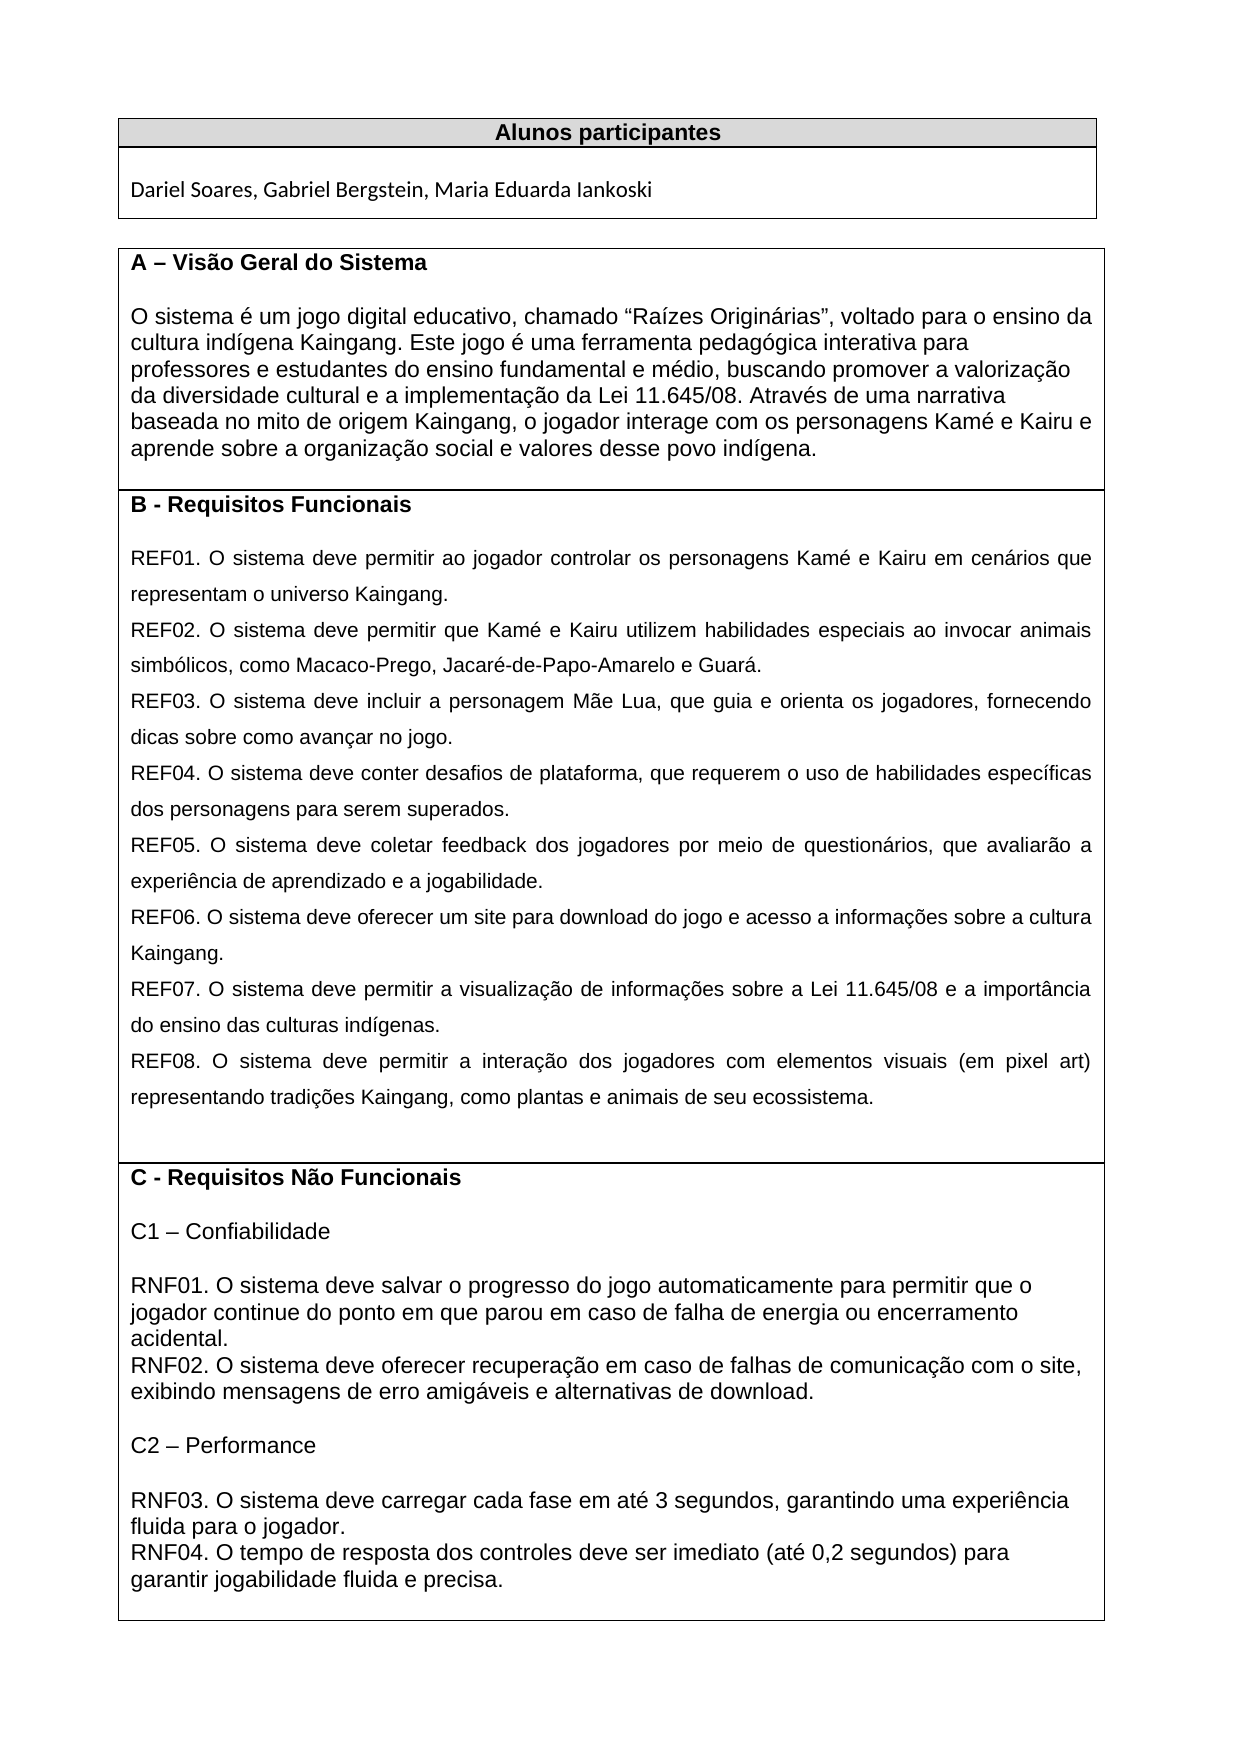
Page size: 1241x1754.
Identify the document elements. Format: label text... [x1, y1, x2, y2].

table_cell Dariel Soares, Gabriel Bergstein, Maria Eduarda Iankoski [119, 148, 1096, 218]
table_header A – Visão Geral do Sistema O sistema é um jogo digital educativo, chamado “Raízes Originárias”, voltado para o ensino da cultura indígena Kaingang. Este jogo é uma ferramenta pedagógica interativa para professores e estudantes do ensino fundamental e médio, buscando promover a valorização da diversidade cultural e a implementação da Lei 11.645/08. Através de uma narrativa baseada no mito de origem Kaingang, o jogador interage com os personagens Kamé e Kairu e aprende sobre a organização social e valores desse povo indígena. [119, 249, 1104, 489]
table_cell C - Requisitos Não Funcionais C1 – Confiabilidade RNF01. O sistema deve salvar o progresso do jogo automaticamente para permitir que o jogador continue do ponto em que parou em caso de falha de energia ou encerramento acidental. RNF02. O sistema deve oferecer recuperação em caso de falhas de comunicação com o site, exibindo mensagens de erro amigáveis e alternativas de download. C2 – Performance RNF03. O sistema deve carregar cada fase em até 3 segundos, garantindo uma experiência fluida para o jogador. RNF04. O tempo de resposta dos controles deve ser imediato (até 0,2 segundos) para garantir jogabilidade fluida e precisa. [119, 1164, 1104, 1620]
table_header Alunos participantes [119, 119, 1096, 146]
table_cell B - Requisitos Funcionais REF01. O sistema deve permitir ao jogador controlar os personagens Kamé e Kairu em cenários que representam o universo Kaingang. REF02. O sistema deve permitir que Kamé e Kairu utilizem habilidades especiais ao invocar animais simbólicos, como Macaco-Prego, Jacaré-de-Papo-Amarelo e Guará. REF03. O sistema deve incluir a personagem Mãe Lua, que guia e orienta os jogadores, fornecendo dicas sobre como avançar no jogo. REF04. O sistema deve conter desafios de plataforma, que requerem o uso de habilidades específicas dos personagens para serem superados. REF05. O sistema deve coletar feedback dos jogadores por meio de questionários, que avaliarão a experiência de aprendizado e a jogabilidade. REF06. O sistema deve oferecer um site para download do jogo e acesso a informações sobre a cultura Kaingang. REF07. O sistema deve permitir a visualização de informações sobre a Lei 11.645/08 e a importância do ensino das culturas indígenas. REF08. O sistema deve permitir a interação dos jogadores com elementos visuais (em pixel art) representando tradições Kaingang, como plantas e animais de seu ecossistema. [119, 491, 1104, 1162]
